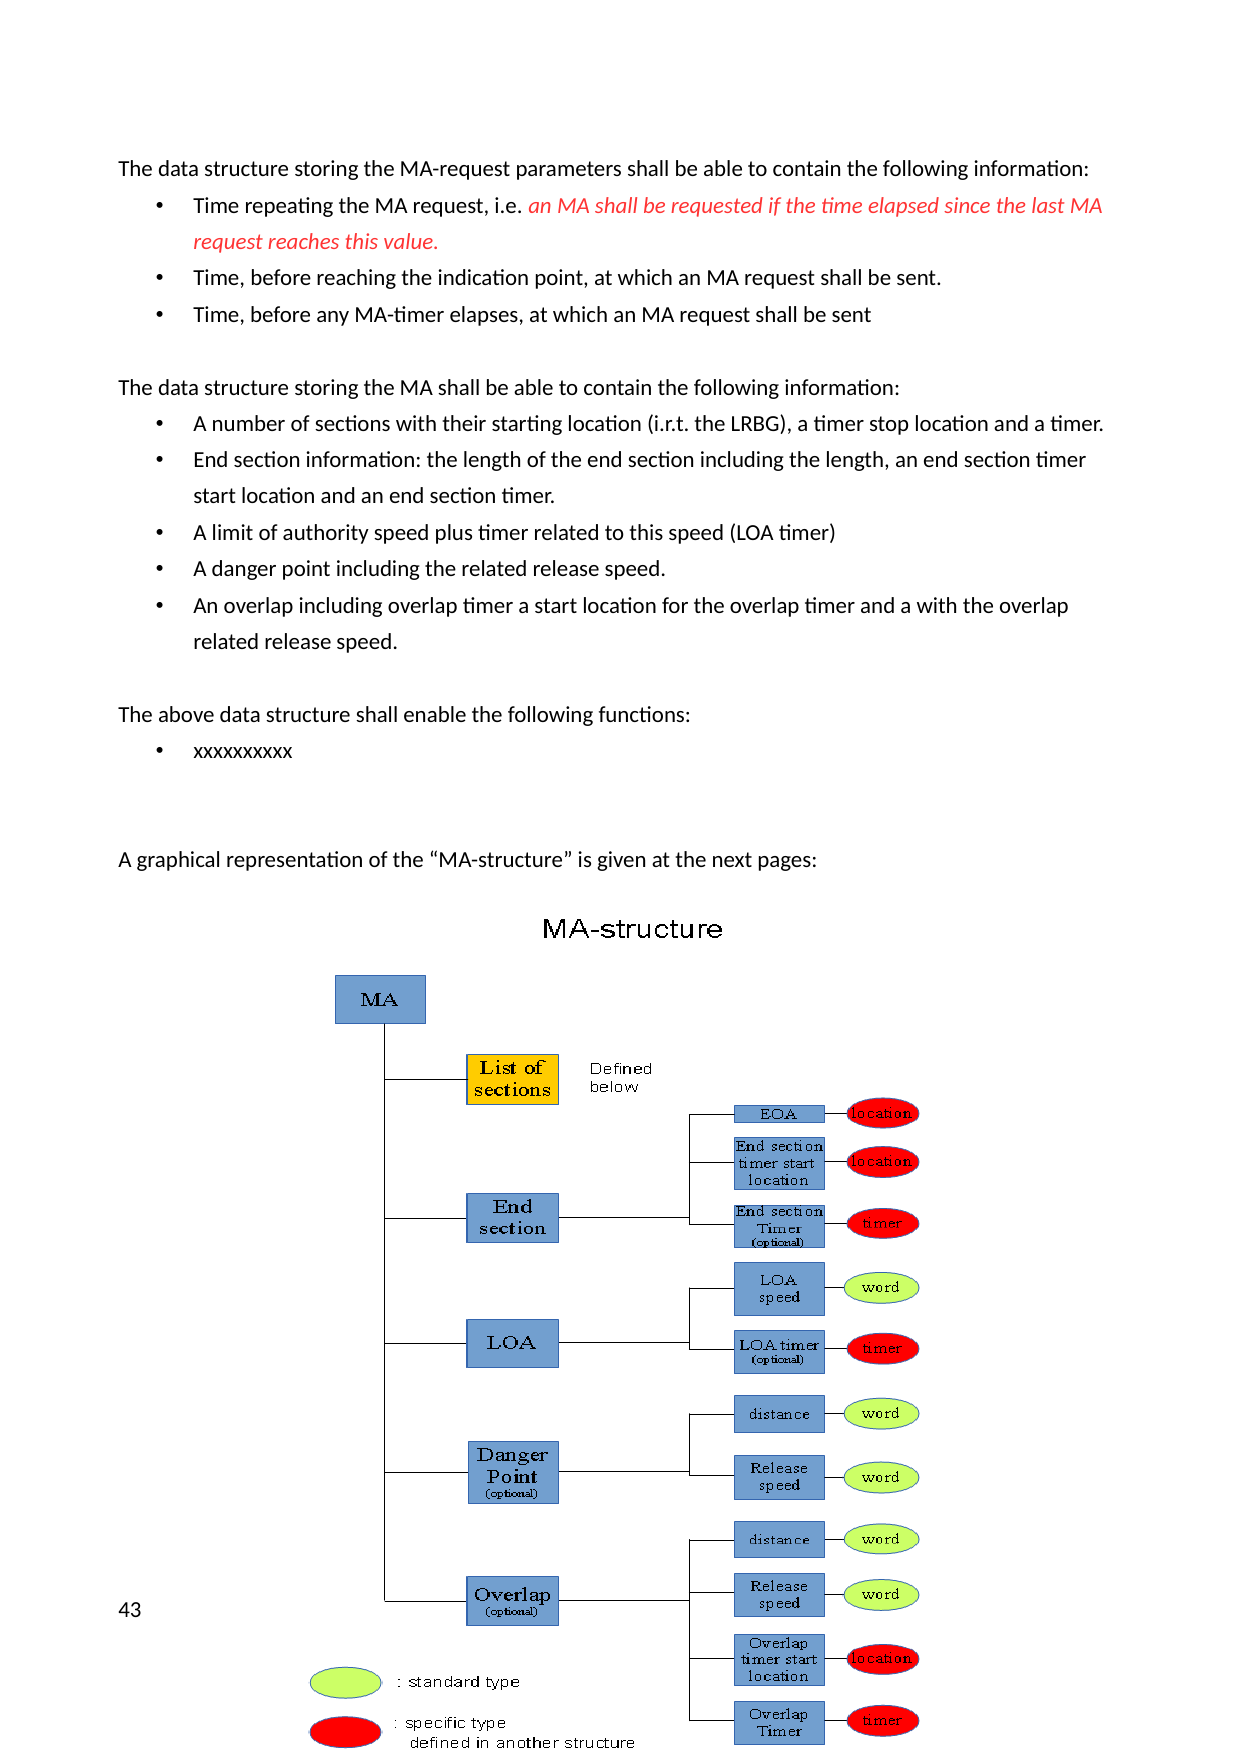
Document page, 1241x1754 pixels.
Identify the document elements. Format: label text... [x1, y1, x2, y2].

list An overlap including overlap timer a start location for the overlap timer and a with the overlap related release speed. [156, 591, 1122, 655]
list A number of sections with their starting location (i.r.t. the LRBG), a timer stop location and a timer. [156, 409, 1122, 437]
text The data structure storing the MA-request parameters shall be able to contain the following information: [118, 154, 1122, 182]
picture [276, 911, 989, 1754]
text The above data structure shall enable the following functions: [118, 700, 1122, 728]
list Time, before reaching the indication point, at which an MA request shall be sent. [156, 263, 1122, 292]
list A danger point including the related release speed. [156, 554, 1122, 582]
list A limit of authority speed plus timer related to this speed (LOA timer) [156, 518, 1122, 546]
list xxxxxxxxxx [156, 736, 1122, 764]
text The data structure storing the MA shall be able to contain the following information: [118, 373, 1122, 401]
text A graphical representation of the “MA-structure” is given at the next pages: [118, 845, 1122, 873]
list Time, before any MA-timer elapses, at which an MA request shall be sent [156, 300, 1122, 328]
list End section information: the length of the end section including the length, an end section timer start location and an end section timer. [156, 445, 1122, 510]
list Time repeating the MA request, i.e. an MA shall be requested if the time elapsed since the last MA request reaches this value. [156, 191, 1122, 255]
